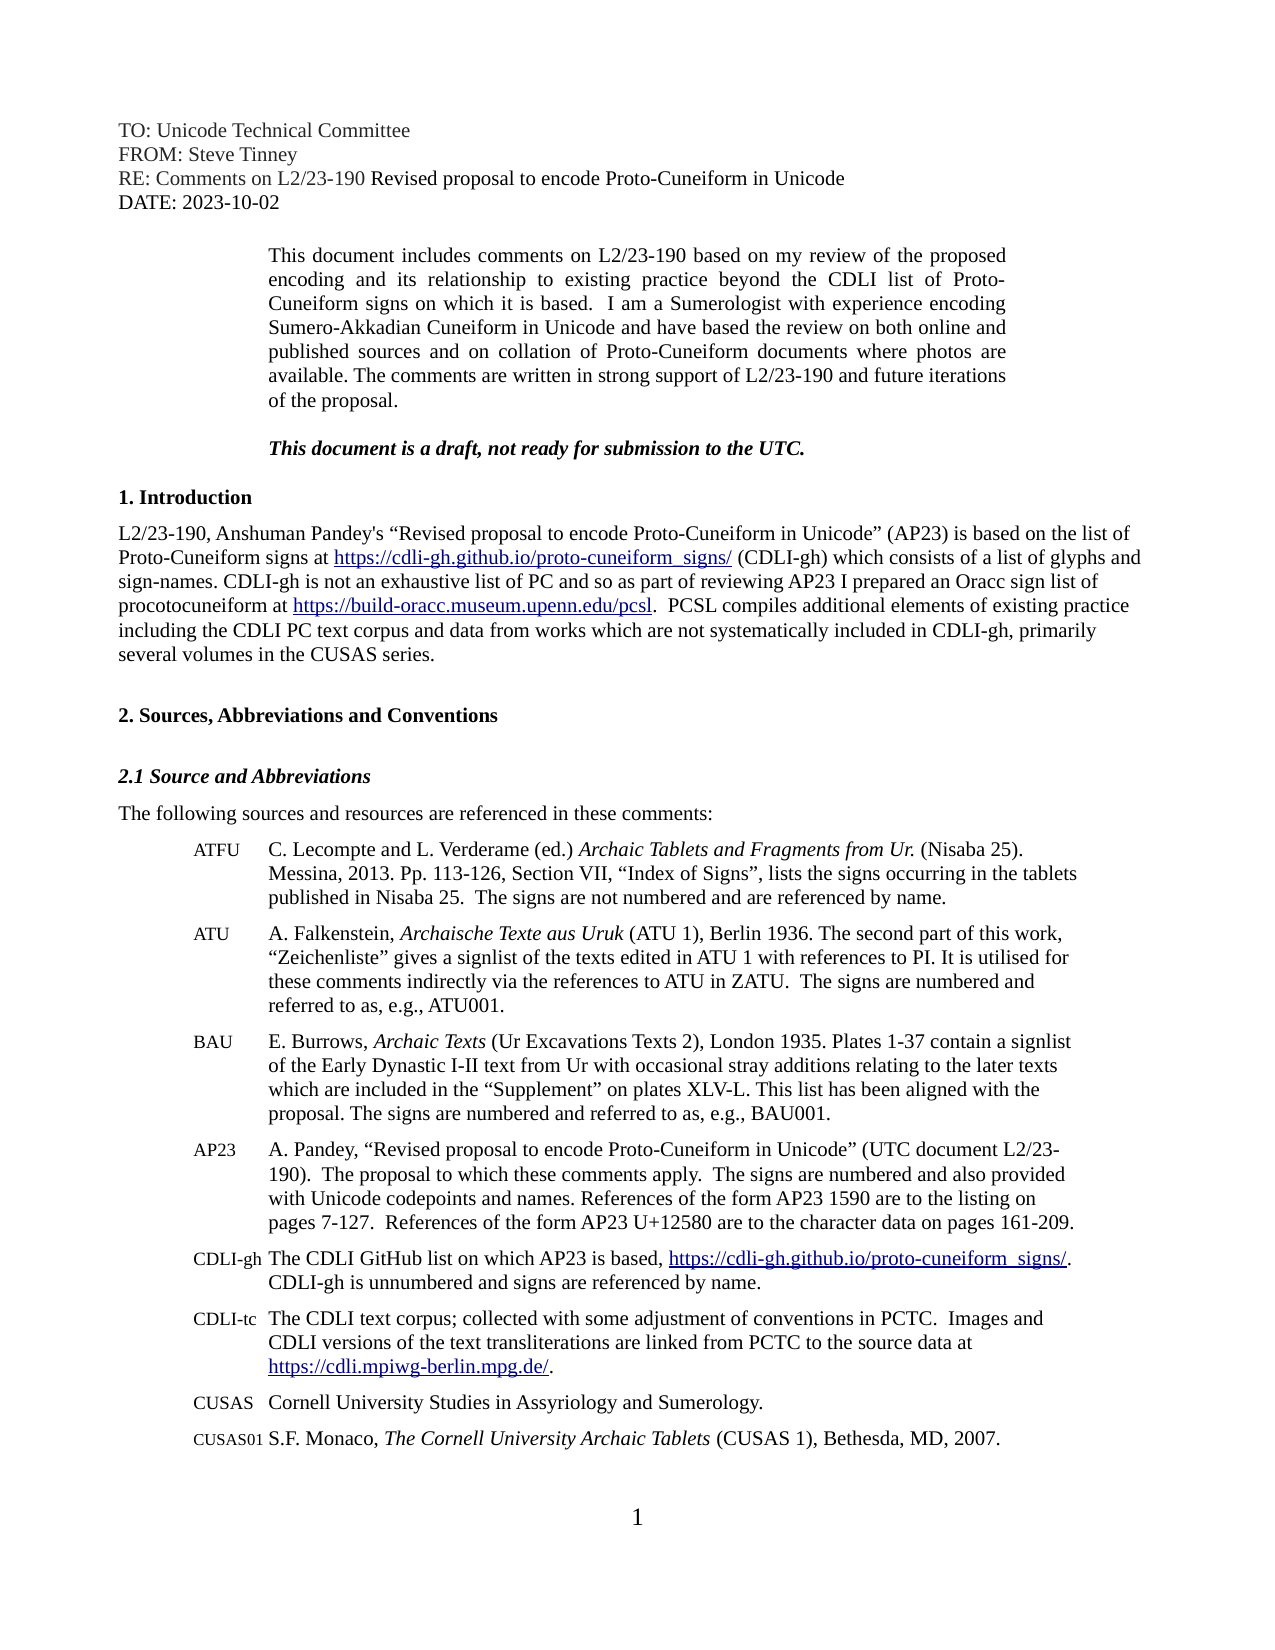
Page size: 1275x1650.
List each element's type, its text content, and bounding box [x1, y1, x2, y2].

text ATFU C. Lecompte and L. Verderame (ed.) Archaic Tablets and Fragments from Ur. (Nisaba 25). Messina, 2013. Pp. 113-126, Section VII, “Index of Signs”, lists the signs occurring in the tablets published in Nisaba 25. The signs are not numbered and are referenced by name. [193, 837, 1082, 909]
text TO: Unicode Technical Committee FROM: Steve Tinney [118, 118, 1157, 166]
subtitle 2. Sources, Abbreviations and Conventions [118, 703, 1157, 727]
text DATE: 2023-10-02 [118, 190, 1157, 214]
text BAU E. Burrows, Archaic Texts (Ur Excavations Texts 2), London 1935. Plates 1-37 contain a signlist of the Early Dynastic I-II text from Ur with occasional stray additions relating to the later texts which are included in the “Supplement” on plates XLV-L. This list has been aligned with the proposal. The signs are numbered and referred to as, e.g., BAU001. [193, 1029, 1082, 1125]
text CUSAS01 S.F. Monaco, The Cornell University Archaic Tablets (CUSAS 1), Bethesda, MD, 2007. [193, 1426, 1082, 1450]
text AP23 A. Pandey, “Revised proposal to encode Proto-Cuneiform in Unicode” (UTC document L2/23-190). The proposal to which these comments apply. The signs are numbered and also provided with Unicode codepoints and names. References of the form AP23 1590 are to the listing on pages 7-127. References of the form AP23 U+12580 are to the character data on pages 161-209. [193, 1137, 1082, 1234]
subtitle 1. Introduction [118, 485, 1157, 509]
text L2/23-190, Anshuman Pandey's “Revised proposal to encode Proto-Cuneiform in Unicode” (AP23) is based on the list of Proto-Cuneiform signs at https://cdli-gh.github.io/proto-cuneiform_signs/ (CDLI-gh) which consists of a list of glyphs and sign-names. CDLI-gh is not an exhaustive list of PC and so as part of reviewing AP23 I prepared an Oracc sign list of procotocuneiform at https://build-oracc.museum.upenn.edu/pcsl. PCSL compiles additional elements of existing practice including the CDLI PC text corpus and data from works which are not systematically included in CDLI-gh, primarily several volumes in the CUSAS series. [118, 521, 1157, 666]
text CDLI-gh The CDLI GitHub list on which AP23 is based, https://cdli-gh.github.io/proto-cuneiform_signs/. CDLI-gh is unnumbered and signs are referenced by name. [193, 1246, 1082, 1294]
text ATU A. Falkenstein, Archaische Texte aus Uruk (ATU 1), Berlin 1936. The second part of this work, “Zeichenliste” gives a signlist of the texts edited in ATU 1 with references to PI. It is utilised for these comments indirectly via the references to ATU in ZATU. The signs are numbered and referred to as, e.g., ATU001. [193, 921, 1082, 1017]
text CDLI-tc The CDLI text corpus; collected with some adjustment of conventions in PCTC. Images and CDLI versions of the text transliterations are linked from PCTC to the source data at https://cdli.mpiwg-berlin.mpg.de/. [193, 1306, 1082, 1378]
subtitle 2.1 Source and Abbreviations [118, 764, 1157, 788]
text The following sources and resources are referenced in these comments: [118, 801, 1157, 825]
text This document includes comments on L2/23-190 based on my review of the proposed encoding and its relationship to existing practice beyond the CDLI list of Proto-Cuneiform signs on which it is based. I am a Sumerologist with experience encoding Sumero-Akkadian Cuneiform in Unicode and have based the review on both online and published sources and on collation of Proto-Cuneiform documents where photos are available. The comments are written in strong support of L2/23-190 and future iterations of the proposal. [268, 214, 1007, 412]
text CUSAS Cornell University Studies in Assyriology and Sumerology. [193, 1390, 1082, 1414]
text This document is a draft, not ready for submission to the UTC. [268, 436, 1007, 460]
text RE: Comments on L2/23-190 Revised proposal to encode Proto-Cuneiform in Unicode [118, 166, 1157, 190]
